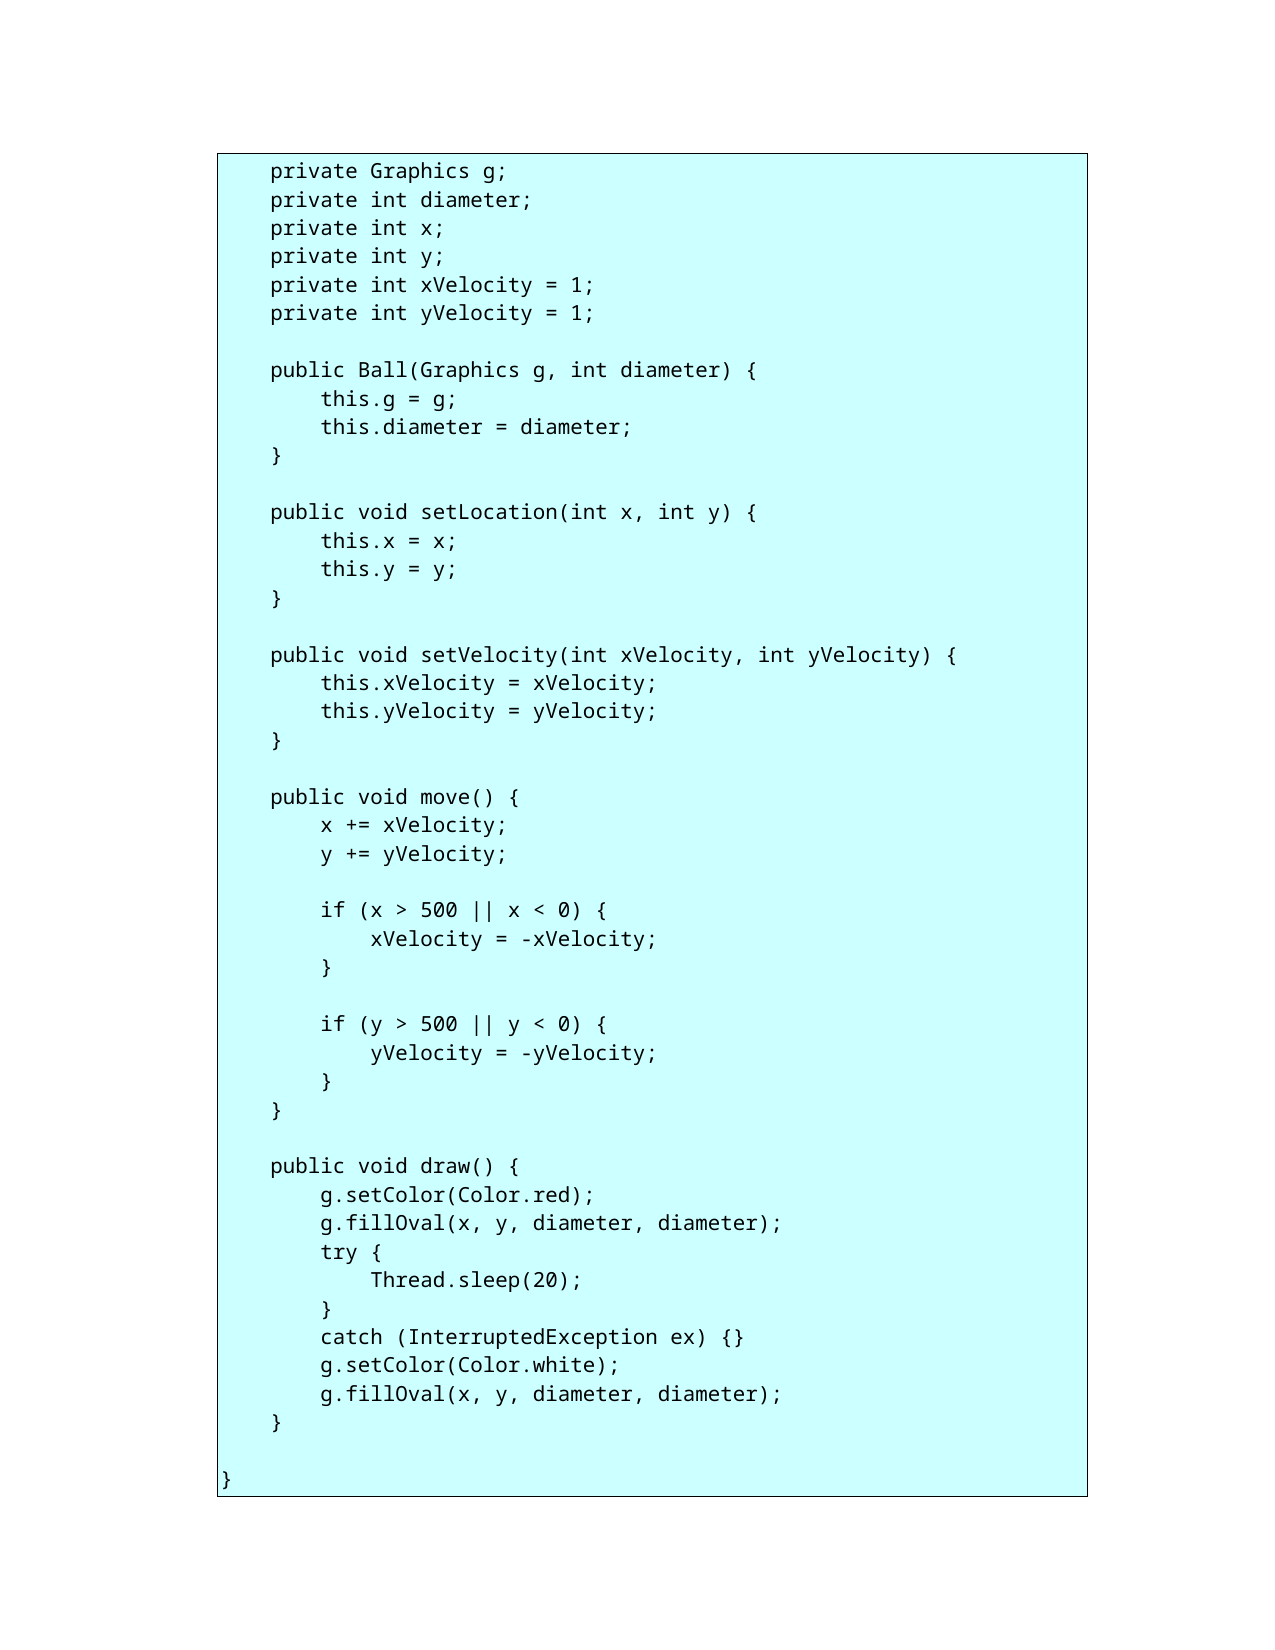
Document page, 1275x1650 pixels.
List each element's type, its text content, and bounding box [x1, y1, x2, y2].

text private Graphics g; private int diameter; private int x; private int y; private int xVelocity = 1; private int yVelocity = 1; public Ball(Graphics g, int diameter) { this.g = g; this.diameter = diameter; } public void setLocation(int x, int y) { this.x = x; this.y = y; } public void setVelocity(int xVelocity, int yVelocity) { this.xVelocity = xVelocity; this.yVelocity = yVelocity; } public void move() { x += xVelocity; y += yVelocity; if (x > 500 || x < 0) { xVelocity = -xVelocity; } if (y > 500 || y < 0) { yVelocity = -yVelocity; } } public void draw() { g.setColor(Color.red); g.fillOval(x, y, diameter, diameter); try { Thread.sleep(20); } catch (InterruptedException ex) {} g.setColor(Color.white); g.fillOval(x, y, diameter, diameter); } } [218, 154, 1087, 1496]
